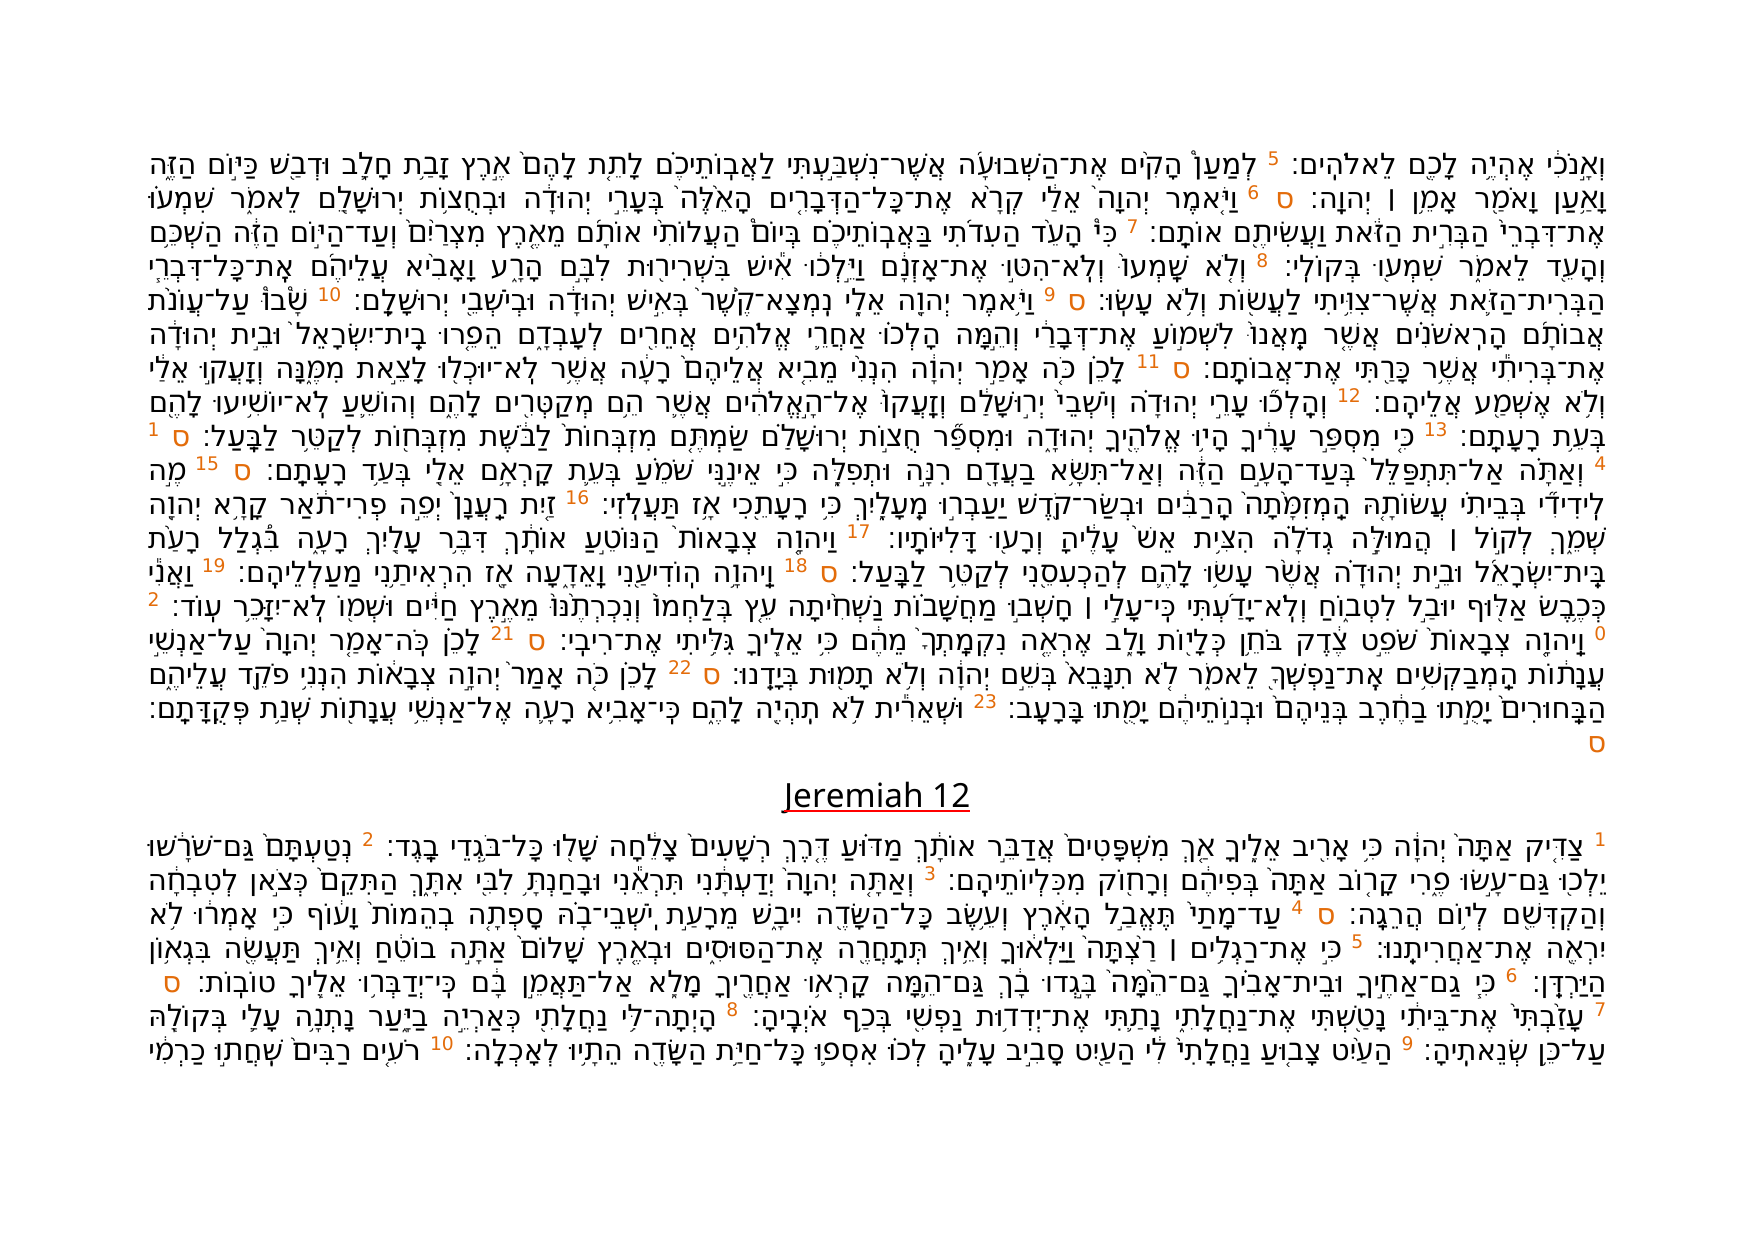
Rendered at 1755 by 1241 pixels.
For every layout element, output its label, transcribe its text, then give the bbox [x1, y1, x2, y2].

text 1 צַדִּ֤יק אַתָּה֙ יְהוָ֔ה כִּ֥י אָרִ֖יב אֵלֶ֑יךָ אַ֤ךְ מִשְׁפָּטִים֙ אֲדַבֵּ֣ר אוֹתָ֔ךְ מַדּ֗וּעַ דֶּ֤רֶךְ רְשָׁעִים֙ צָלֵ֔חָה שָׁל֖וּ כָּל־בֹּ֥גְדֵי בָֽגֶד׃ 2 נְטַעְתָּם֙ גַּם־שֹׁרָ֔שׁוּ יֵלְכ֖וּ גַּם־עָ֣שׂוּ פֶ֑רִי קָר֤וֹב אַתָּה֙ בְּפִיהֶ֔ם וְרָח֖וֹק מִכִּלְיוֹתֵיהֶֽם׃ ‬‬‬‬3 וְאַתָּ֤ה יְהוָה֙ יְדַעְתָּ֔נִי תִּרְאֵ֕נִי וּבָחַנְתָּ֥ לִבִּ֖י אִתָּ֑ךְ הַתִּקֵם֙ כְּצֹ֣אן לְטִבְחָ֔ה וְהַקְדִּשֵׁ֖ם לְי֥וֹם הֲרֵגָֽה׃ ס ‬‬‬‬4 עַד־מָתַי֙ תֶּאֱבַ֣ל הָאָ֔רֶץ וְעֵ֥שֶׂב כָּל־הַשָּׂדֶ֖ה יִיבָ֑שׁ מֵרָעַ֣ת יֹֽשְׁבֵי־בָ֗הּ סָפְתָ֤ה בְהֵמוֹת֙ וָע֔וֹף כִּ֣י אָמְר֔וּ לֹ֥א יִרְאֶ֖ה אֶת־אַחֲרִיתֵֽנוּ׃ ‬‬‬‬5 כִּ֣י אֶת־רַגְלִ֥ים ׀ רַ֙צְתָּה֙ וַיַּלְא֔וּךָ וְאֵ֥יךְ תְּתַֽחֲרֶ֖ה אֶת־הַסּוּסִ֑ים וּבְאֶ֤רֶץ שָׁלוֹם֙ אַתָּ֣ה בוֹטֵ֔חַ וְאֵ֥יךְ תַּעֲשֶׂ֖ה בִּגְא֥וֹן הַיַּרְדֵּֽן׃ ‬‬‬‬6 כִּ֧י גַם־אַחֶ֣יךָ וּבֵית־אָבִ֗יךָ גַּם־הֵ֙מָּה֙ בָּ֣גְדוּ בָ֔ךְ גַּם־הֵ֛מָּה קָרְא֥וּ אַחֲרֶ֖יךָ מָלֵ֑א אַל־תַּאֲמֵ֣ן בָּ֔ם כִּֽי־יְדַבְּר֥וּ אֵלֶ֖יךָ טוֹבֽוֹת׃ ס ‬‬‬‬7 עָזַ֙בְתִּי֙ אֶת־בֵּיתִ֔י נָטַ֖שְׁתִּי אֶת־נַחֲלָתִ֑י נָתַ֛תִּי אֶת־יְדִד֥וּת נַפְשִׁ֖י בְּכַ֥ף אֹיְבֶֽיהָ׃ ‬‬‬‬8 הָיְתָה־לִּ֥י נַחֲלָתִ֖י כְּאַרְיֵ֣ה בַיָּ֑עַר נָתְנָ֥ה עָלַ֛י בְּקוֹלָ֖הּ עַל־כֵּ֥ן שְׂנֵאתִֽיהָ׃ ‬‬‬‬9 הַעַ֨יִט צָב֤וּעַ נַחֲלָתִי֙ לִ֔י הַעַ֖יִט סָבִ֣יב עָלֶ֑יהָ לְכ֗וּ אִסְפ֛וּ כָּל־חַיַּ֥ת הַשָּׂדֶ֖ה הֵתָ֥יוּ לְאָכְלָֽה׃ ‬‬‬‬10 רֹעִ֤ים רַבִּים֙ שִֽׁחֲת֣וּ כַרְמִ֔י בֹּסְס֖וּ אֶת־חֶלְקָתִ֑י נָֽתְנ֛וּ אֶת־חֶלְקַ֥ת חֶמְדָּתִ֖י לְמִדְבַּ֥ר שְׁמָמָֽה׃ ‬‬‬‬11 שָׂמָהּ֙ לִשְׁמָמָ֔ה אָבְלָ֥ה עָלַ֖י שְׁמֵמָ֑ה נָשַׁ֙מָּה֙ כָּל־הָאָ֔רֶץ כִּ֛י אֵ֥ין אִ֖ישׁ שָׂ֥ם עַל־לֵֽב׃ ‬‬‬‬12 עַֽל־כָּל־שְׁפָיִ֣ם בַּמִּדְבָּ֗ר בָּ֚אוּ שֹֽׁדְדִ֔ים כִּ֣י חֶ֤רֶב לַֽיהוָה֙ אֹֽכְלָ֔ה מִקְצֵה־אֶ֖רֶץ וְעַד־קְצֵ֣ה הָאָ֑רֶץ אֵ֥ין שָׁל֖וֹם לְכָל־בָּשָֽׂר׃ ס ‬‬‬‬13 זָרְע֤וּ חִטִּים֙ וְקֹצִ֣ים קָצָ֔רוּ נֶחְל֖וּ לֹ֣א יוֹעִ֑לוּ וּבֹ֙שׁוּ֙ מִתְּבוּאֹ֣תֵיכֶ֔ם מֵחֲר֖וֹן אַף־יְהוָֽה׃ ס ‬‬‬‬14 כֹּ֣ה ׀ אָמַ֣ר יְהוָ֗ה עַל־כָּל־שְׁכֵנַי֙ הָֽרָעִ֔ים הַנֹּֽגְעִים֙ בַּֽנַּחֲלָ֔ה אֲשֶׁר־הִנְחַ֥לְתִּי אֶת־עַמִּ֖י אֶת־יִשְׂרָאֵ֑ל הִנְנִ֤י נֹֽתְשָׁם֙ מֵעַ֣ל אַדְמָתָ֔ם וְאֶת־בֵּ֥ית יְהוּדָ֖ה אֶתּ֥וֹשׁ מִתּוֹכָֽם׃ ‬‬‬‬15 וְהָיָ֗ה אַֽחֲרֵי֙ נָתְשִׁ֣י אוֹתָ֔ם אָשׁ֖וּב וְרִֽחַמְתִּ֑ים וַהֲשִׁבֹתִ֛ים אִ֥ישׁ לְנַחֲלָת֖וֹ וְאִ֥ישׁ לְאַרְצֽוֹ׃ ‬‬‬‬16 וְהָיָ֡ה אִם־לָמֹ֣ד יִלְמְדוּ֩ אֶת־דַּֽרְכֵ֨י עַמִּ֜י לְהִשָּׁבֵ֤עַ בִּשְׁמִי֙ חַי־יְהוָ֔ה כַּאֲשֶׁ֤ר לִמְּדוּ֙ אֶת־עַמִּ֔י לְהִשָּׁבֵ֖עַ בַּבָּ֑עַל וְנִבְנ֖וּ בְּת֥וֹךְ עַמִּֽי׃ ‬‬‬‬17 וְאִ֖ם לֹ֣א יִשְׁמָ֑עוּ וְנָ֨תַשְׁתִּ֜י אֶת־הַגּ֥וֹי הַה֛וּא נָת֥וֹשׁ וְאַבֵּ֖ד נְאֻם־יְהוָֽה׃ ס ‬‬‬‬‬‬‬‬‬‬‬‬‬‬‬‬‬‬‬‬ [148, 829, 1606, 1067]
text Jeremiah 12‬‬ [148, 771, 1606, 817]
text 1 הַדָּבָר֙ אֲשֶׁ֣ר הָיָ֣ה אֶֽל־יִרְמְיָ֔הוּ מֵאֵ֥ת יְהוָ֖ה לֵאמֹֽר׃ 2 שִׁמְע֕וּ אֶת־דִּבְרֵ֖י הַבְּרִ֣ית הַזֹּ֑את וְדִבַּרְתָּם֙ אֶל־אִ֣ישׁ יְהוּדָ֔ה וְעַל־יֹשְׁבֵ֖י יְרוּשָׁלָֽ͏ִם׃ ‬‬‬‬3 וְאָמַרְתָּ֣ אֲלֵיהֶ֔ם כֹּֽה־אָמַ֥ר יְהוָ֖ה אֱלֹהֵ֣י יִשְׂרָאֵ֑ל אָר֣וּר הָאִ֔ישׁ אֲשֶׁר֙ לֹ֣א יִשְׁמַ֔ע אֶת־דִּבְרֵ֖י הַבְּרִ֥ית הַזֹּֽאת׃ ‬‬‬‬4 אֲשֶׁ֣ר צִוִּ֣יתִי אֶת־אֲבֽוֹתֵיכֶ֡ם בְּי֣וֹם הוֹצִיאִֽי־אוֹתָ֣ם מֵאֶֽרֶץ־מִצְרַיִם֩ מִכּ֨וּר הַבַּרְזֶ֜ל לֵאמֹ֗ר שִׁמְע֤וּ בְקוֹלִי֙ וַעֲשִׂיתֶ֣ם אוֹתָ֔ם כְּכֹ֥ל אֲשֶׁר־אֲצַוֶּ֖ה אֶתְכֶ֑ם וִהְיִ֤יתֶם לִי֙ לְעָ֔ם וְאָ֣נֹכִ֔י אֶהְיֶ֥ה לָכֶ֖ם לֵאלֹהִֽים׃ ‬‬‬‬5 לְמַעַן֩ הָקִ֨ים אֶת־הַשְּׁבוּעָ֜ה אֲשֶׁר־נִשְׁבַּ֣עְתִּי לַאֲבֽוֹתֵיכֶ֗ם לָתֵ֤ת לָהֶם֙ אֶ֣רֶץ זָבַ֥ת חָלָ֛ב וּדְבַ֖שׁ כַּיּ֣וֹם הַזֶּ֑ה וָאַ֥עַן וָאֹמַ֖ר אָמֵ֥ן ׀ יְהוָֽה׃ ס ‬‬‬‬6 וַיֹּ֤אמֶר יְהוָה֙ אֵלַ֔י קְרָ֨א אֶת־כָּל־הַדְּבָרִ֤ים הָאֵ֙לֶּה֙ בְּעָרֵ֣י יְהוּדָ֔ה וּבְחֻצ֥וֹת יְרוּשָׁלַ֖͏ִם לֵאמֹ֑ר שִׁמְע֗וּ אֶת־דִּבְרֵי֙ הַבְּרִ֣ית הַזֹּ֔את וַעֲשִׂיתֶ֖ם אוֹתָֽם׃ ‬‬‬‬7 כִּי֩ הָעֵ֨ד הַעִדֹ֜תִי בַּאֲבֽוֹתֵיכֶ֗ם בְּיוֹם֩ הַעֲלוֹתִ֨י אוֹתָ֜ם מֵאֶ֤רֶץ מִצְרַ֙יִם֙ וְעַד־הַיּ֣וֹם הַזֶּ֔ה הַשְׁכֵּ֥ם וְהָעֵ֖ד לֵאמֹ֑ר שִׁמְע֖וּ בְּקוֹלִֽי׃ ‬‬‬‬8 וְלֹ֤א שָֽׁמְעוּ֙ וְלֹֽא־הִטּ֣וּ אֶת־אָזְנָ֔ם וַיֵּ֣לְכ֔וּ אִ֕ישׁ בִּשְׁרִיר֖וּת לִבָּ֣ם הָרָ֑ע וָאָבִ֨יא עֲלֵיהֶ֜ם אֶֽת־כָּל־דִּבְרֵ֧י הַבְּרִית־הַזֹּ֛את אֲשֶׁר־צִוִּ֥יתִי לַעֲשׂ֖וֹת וְלֹ֥א עָשֽׂוּ׃ ס ‬‬‬‬9 וַיֹּ֥אמֶר יְהוָ֖ה אֵלָ֑י נִֽמְצָא־קֶ֙שֶׁר֙ בְּאִ֣ישׁ יְהוּדָ֔ה וּבְיֹשְׁבֵ֖י יְרוּשָׁלָֽ͏ִם׃ ‬‬‬‬10 שָׁ֩בוּ֩ עַל־עֲוֺנֹ֨ת אֲבוֹתָ֜ם הָרִֽאשֹׁנִ֗ים אֲשֶׁ֤ר מֵֽאֲנוּ֙ לִשְׁמ֣וֹעַ אֶת־דְּבָרַ֔י וְהֵ֣מָּה הָלְכ֗וּ אַחֲרֵ֛י אֱלֹהִ֥ים אֲחֵרִ֖ים לְעָבְדָ֑ם הֵפֵ֤רוּ בֵֽית־יִשְׂרָאֵל֙ וּבֵ֣ית יְהוּדָ֔ה אֶת־בְּרִיתִ֕י אֲשֶׁ֥ר כָּרַ֖תִּי אֶת־אֲבוֹתָֽם׃ ס ‬‬‬‬11 לָכֵ֗ן כֹּ֚ה אָמַ֣ר יְהוָ֔ה הִנְנִ֨י מֵבִ֤יא אֲלֵיהֶם֙ רָעָ֔ה אֲשֶׁ֥ר לֹֽא־יוּכְל֖וּ לָצֵ֣את מִמֶּ֑נָּה וְזָעֲק֣וּ אֵלַ֔י וְלֹ֥א אֶשְׁמַ֖ע אֲלֵיהֶֽם׃ ‬‬‬‬12 וְהָֽלְכ֞וּ עָרֵ֣י יְהוּדָ֗ה וְיֹשְׁבֵי֙ יְר֣וּשָׁלִַ֔ם וְזָֽעֲקוּ֙ אֶל־הָ֣אֱלֹהִ֔ים אֲשֶׁ֛ר הֵ֥ם מְקַטְּרִ֖ים לָהֶ֑ם וְהוֹשֵׁ֛עַ לֹֽא־יוֹשִׁ֥יעוּ לָהֶ֖ם בְּעֵ֥ת רָעָתָֽם׃ ‬‬‬‬13 כִּ֚י מִסְפַּ֣ר עָרֶ֔יךָ הָי֥וּ אֱלֹהֶ֖יךָ יְהוּדָ֑ה וּמִסְפַּ֞ר חֻצ֣וֹת יְרוּשָׁלִַ֗ם שַׂמְתֶּ֤ם מִזְבְּחוֹת֙ לַבֹּ֔שֶׁת מִזְבְּח֖וֹת לְקַטֵּ֥ר לַבָּֽעַל׃ ס ‬‬‬‬14 וְאַתָּ֗ה אַל־תִּתְפַּלֵּל֙ בְּעַד־הָעָ֣ם הַזֶּ֔ה וְאַל־תִּשָּׂ֥א בַעֲדָ֖ם רִנָּ֣ה וּתְפִלָּ֑ה כִּ֣י אֵינֶ֣נִּי שֹׁמֵ֗עַ בְּעֵ֛ת קָרְאָ֥ם אֵלַ֖י בְּעַ֥ד רָעָתָֽם׃ ס ‬‬‬‬15 מֶ֣ה לִֽידִידִ֞י בְּבֵיתִ֗י עֲשׂוֹתָ֤הּ הַֽמְזִמָּ֙תָה֙ הָֽרַבִּ֔ים וּבְשַׂר־קֹ֖דֶשׁ יַעַבְר֣וּ מֵֽעָלָ֑יִךְ כִּ֥י רָעָתֵ֖כִי אָ֥ז תַּעֲלֹֽזִי׃ ‬‬‬‬16 זַ֤יִת רַֽעֲנָן֙ יְפֵ֣ה פְרִי־תֹ֔אַר קָרָ֥א יְהוָ֖ה שְׁמֵ֑ךְ לְק֣וֹל ׀ הֲמוּלָּ֣ה גְדֹלָ֗ה הִצִּ֥ית אֵשׁ֙ עָלֶ֔יהָ וְרָע֖וּ דָּלִיּוֹתָֽיו׃ ‬‬‬‬17 וַיהוָ֤ה צְבָאוֹת֙ הַנּוֹטֵ֣עַ אוֹתָ֔ךְ דִּבֶּ֥ר עָלַ֖יִךְ רָעָ֑ה בִּ֠גְלַל רָעַ֨ת בֵּֽית־יִשְׂרָאֵ֜ל וּבֵ֣ית יְהוּדָ֗ה אֲשֶׁ֨ר עָשׂ֥וּ לָהֶ֛ם לְהַכְעִסֵ֖נִי לְקַטֵּ֥ר לַבָּֽעַל׃ ס ‬‬‬‬18 וַֽיהוָ֥ה הֽוֹדִיעַ֖נִי וָֽאֵדָ֑עָה אָ֖ז הִרְאִיתַ֥נִי מַעַלְלֵיהֶֽם׃ ‬‬‬‬19 וַאֲנִ֕י כְּכֶ֥בֶשׂ אַלּ֖וּף יוּבַ֣ל לִטְב֑וֹחַ וְלֹֽא־יָדַ֜עְתִּי כִּֽי־עָלַ֣י ׀ חָשְׁב֣וּ מַחֲשָׁב֗וֹת נַשְׁחִ֨יתָה עֵ֤ץ בְּלַחְמוֹ֙ וְנִכְרְתֶ֙נּוּ֙ מֵאֶ֣רֶץ חַיִּ֔ים וּשְׁמ֖וֹ לֹֽא־יִזָּכֵ֥ר עֽוֹד׃ ‬‬‬‬20 וַֽיהוָ֤ה צְבָאוֹת֙ שֹׁפֵ֣ט צֶ֔דֶק בֹּחֵ֥ן כְּלָי֖וֹת וָלֵ֑ב אֶרְאֶ֤ה נִקְמָֽתְךָ֙ מֵהֶ֔ם כִּ֥י אֵלֶ֖יךָ גִּלִּ֥יתִי אֶת־רִיבִֽי׃ ס ‬‬‬‬21 לָכֵ֗ן כֹּֽה־אָמַ֤ר יְהוָה֙ עַל־אַנְשֵׁ֣י עֲנָת֔וֹת הַֽמְבַקְשִׁ֥ים אֶֽת־נַפְשְׁךָ֖ לֵאמֹ֑ר לֹ֤א תִנָּבֵא֙ בְּשֵׁ֣ם יְהוָ֔ה וְלֹ֥א תָמ֖וּת בְּיָדֵֽנוּ׃ ס ‬‬‬‬22 לָכֵ֗ן כֹּ֤ה אָמַר֙ יְהוָ֣ה צְבָא֔וֹת הִנְנִ֥י פֹקֵ֖ד עֲלֵיהֶ֑ם הַבַּֽחוּרִים֙ יָמֻ֣תוּ בַחֶ֔רֶב בְּנֵיהֶם֙ וּבְנ֣וֹתֵיהֶ֔ם יָמֻ֖תוּ בָּרָעָֽב׃ ‬‬‬‬23 וּשְׁאֵרִ֕ית לֹ֥א תִֽהְיֶ֖ה לָהֶ֑ם כִּֽי־אָבִ֥יא רָעָ֛ה אֶל־אַנְשֵׁ֥י עֲנָת֖וֹת שְׁנַ֥ת פְּקֻדָּתָֽם׃ ס ‬‬‬‬‬‬‬‬‬‬‬‬‬‬‬‬‬‬‬‬‬‬‬‬‬‬ [148, 148, 1606, 759]
